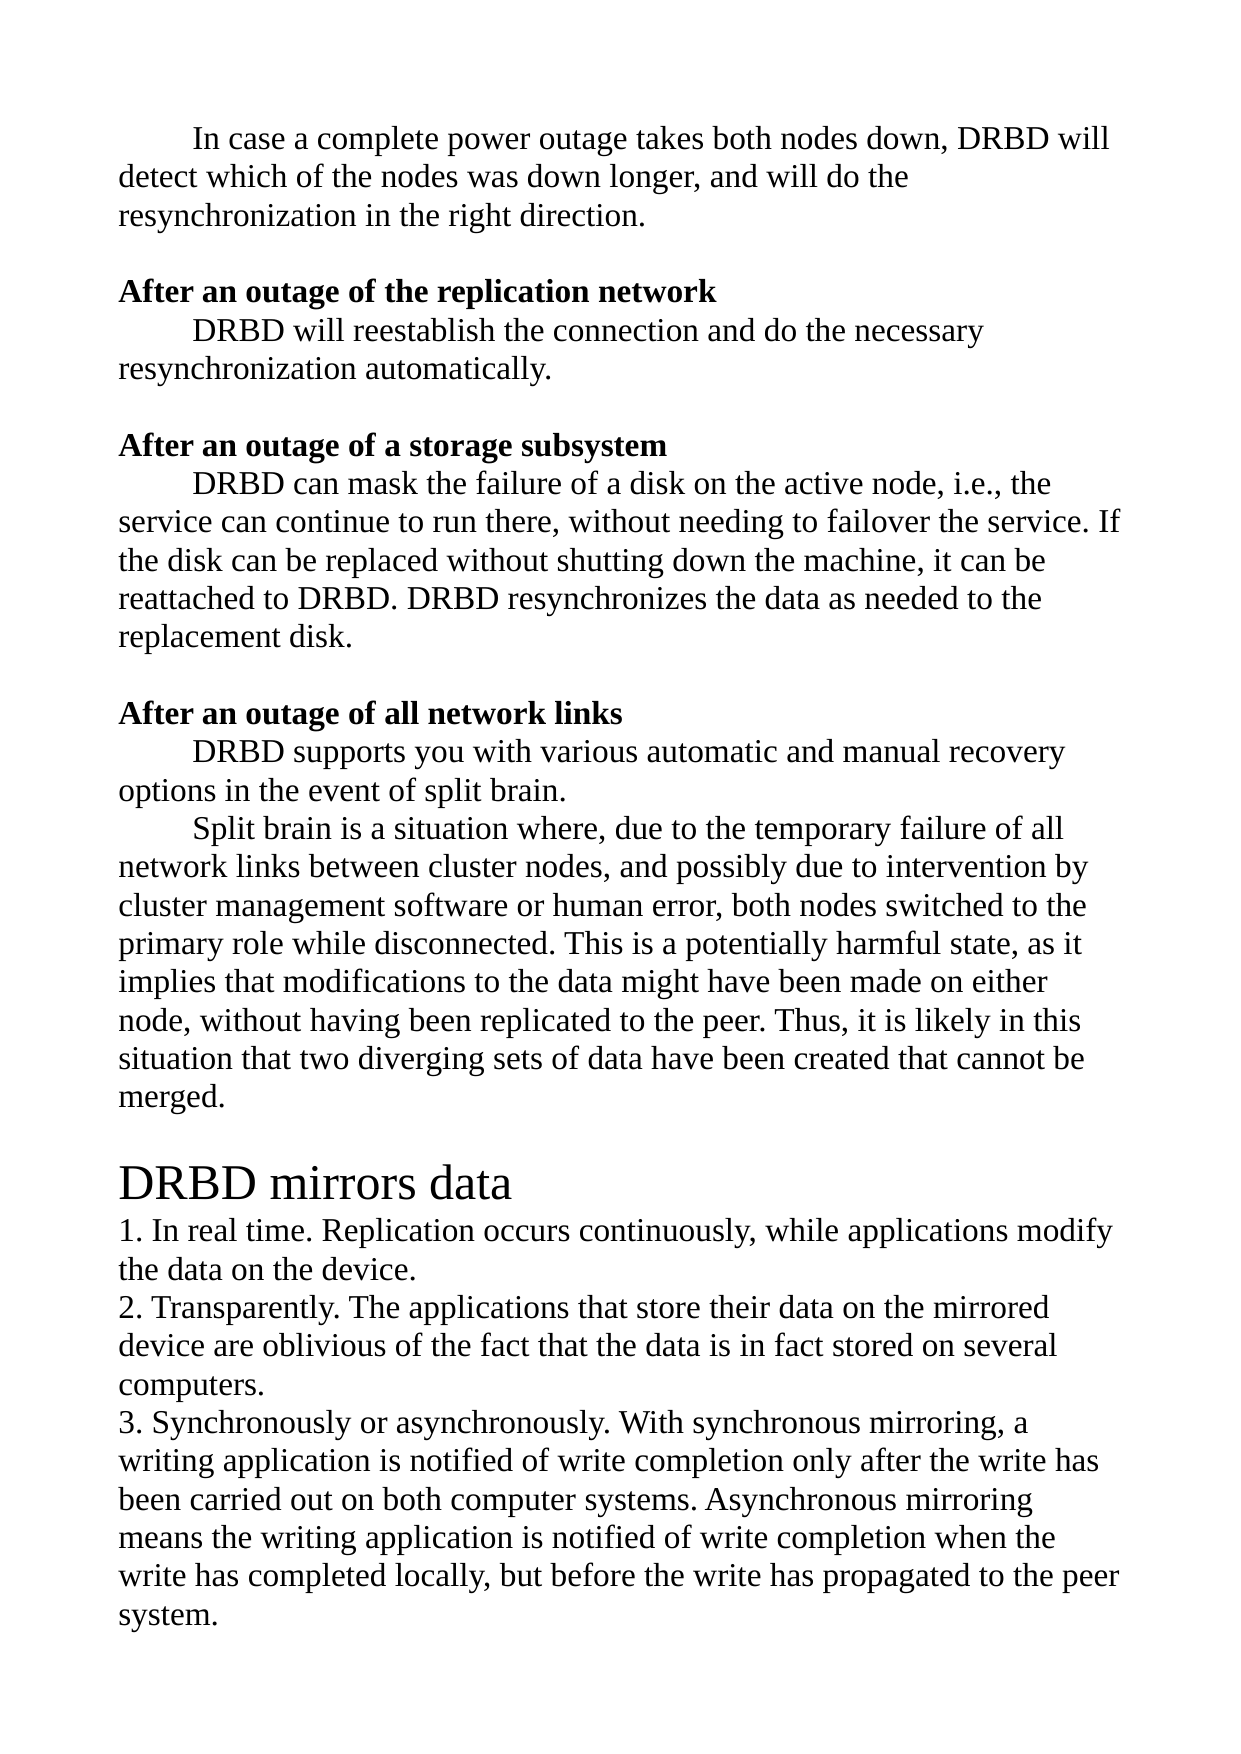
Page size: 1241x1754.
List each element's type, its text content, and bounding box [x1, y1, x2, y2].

text After an outage of a storage subsystem [118, 425, 1122, 463]
text In case a complete power outage takes both nodes down, DRBD will detect which of the nodes was down longer, and will do the resynchronization in the right direction. [118, 118, 1122, 233]
text DRBD will reestablish the connection and do the necessary resynchronization automatically. [118, 310, 1122, 386]
text After an outage of all network links [118, 693, 1122, 731]
text 1. In real time. Replication occurs continuously, while applications modify the data on the device. [118, 1211, 1122, 1287]
text 2. Transparently. The applications that store their data on the mirrored device are oblivious of the fact that the data is in fact stored on several computers. [118, 1287, 1122, 1402]
text After an outage of the replication network [118, 271, 1122, 310]
text 3. Synchronously or asynchronously. With synchronous mirroring, a writing application is notified of write completion only after the write has been carried out on both computer systems. Asynchronous mirroring means the writing application is notified of write completion when the write has completed locally, but before the write has propagated to the peer system. [118, 1402, 1122, 1632]
text DRBD can mask the failure of a disk on the active node, i.e., the service can continue to run there, without needing to failover the service. If the disk can be replaced without shutting down the machine, it can be reattached to DRBD. DRBD resynchronizes the data as needed to the replacement disk. [118, 463, 1122, 655]
text DRBD supports you with various automatic and manual recovery options in the event of split brain. [118, 731, 1122, 808]
text Split brain is a situation where, due to the temporary failure of all network links between cluster nodes, and possibly due to intervention by cluster management software or human error, both nodes switched to the primary role while disconnected. This is a potentially harmful state, as it implies that modifications to the data might have been made on either node, without having been replicated to the peer. Thus, it is likely in this situation that two diverging sets of data have been created that cannot be merged. [118, 808, 1122, 1115]
text DRBD mirrors data [118, 1153, 1122, 1211]
